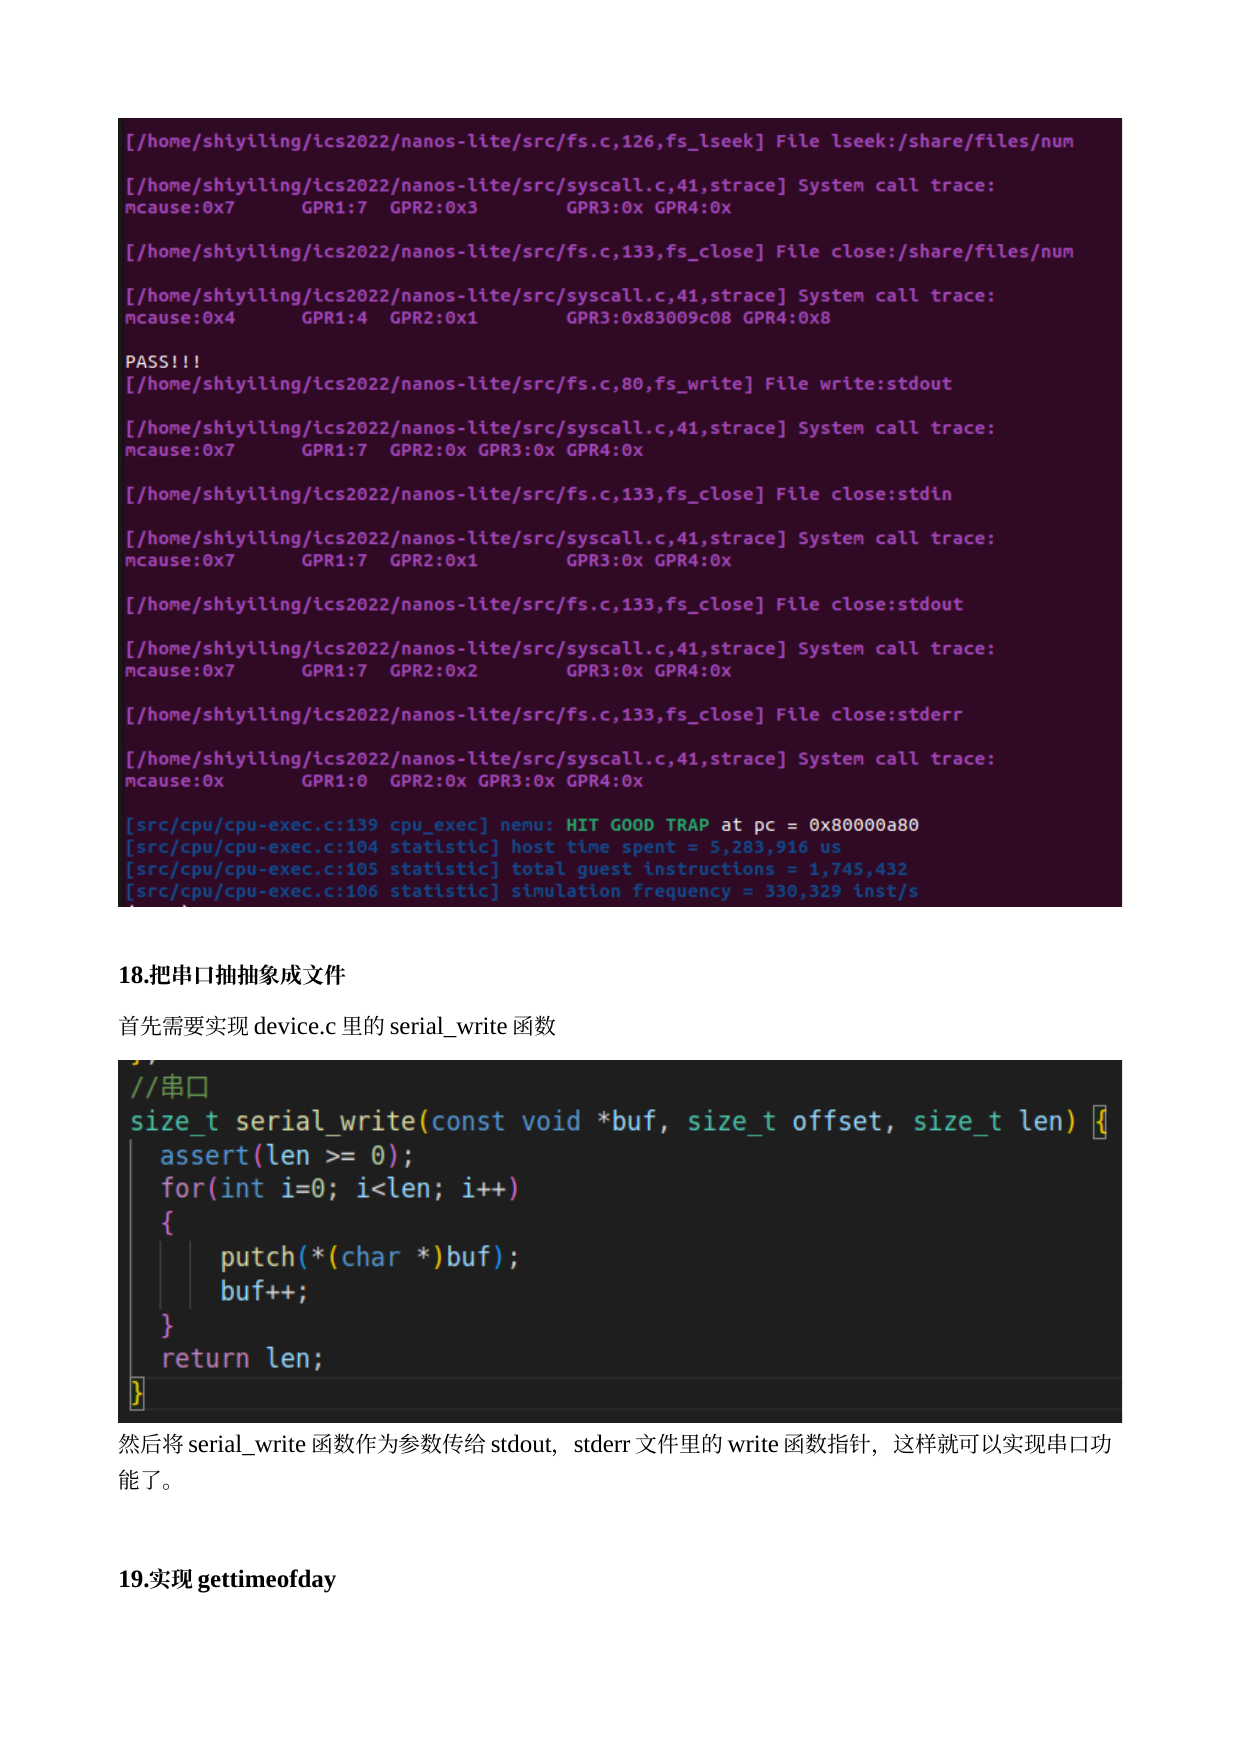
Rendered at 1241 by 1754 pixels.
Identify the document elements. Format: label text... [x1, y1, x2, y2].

picture [118, 1060, 1123, 1423]
text 19.实现gettimeofday [118, 1562, 1122, 1593]
text 18.把串口抽抽象成文件 [118, 958, 1122, 990]
text 首先需要实现device.c里的serial_write函数 [118, 1009, 1122, 1041]
picture [118, 118, 1123, 907]
text 然后将serial_write函数作为参数传给stdout，stderr文件里的write函数指针，这样就可以实现串口功能了。 [118, 1423, 1122, 1495]
